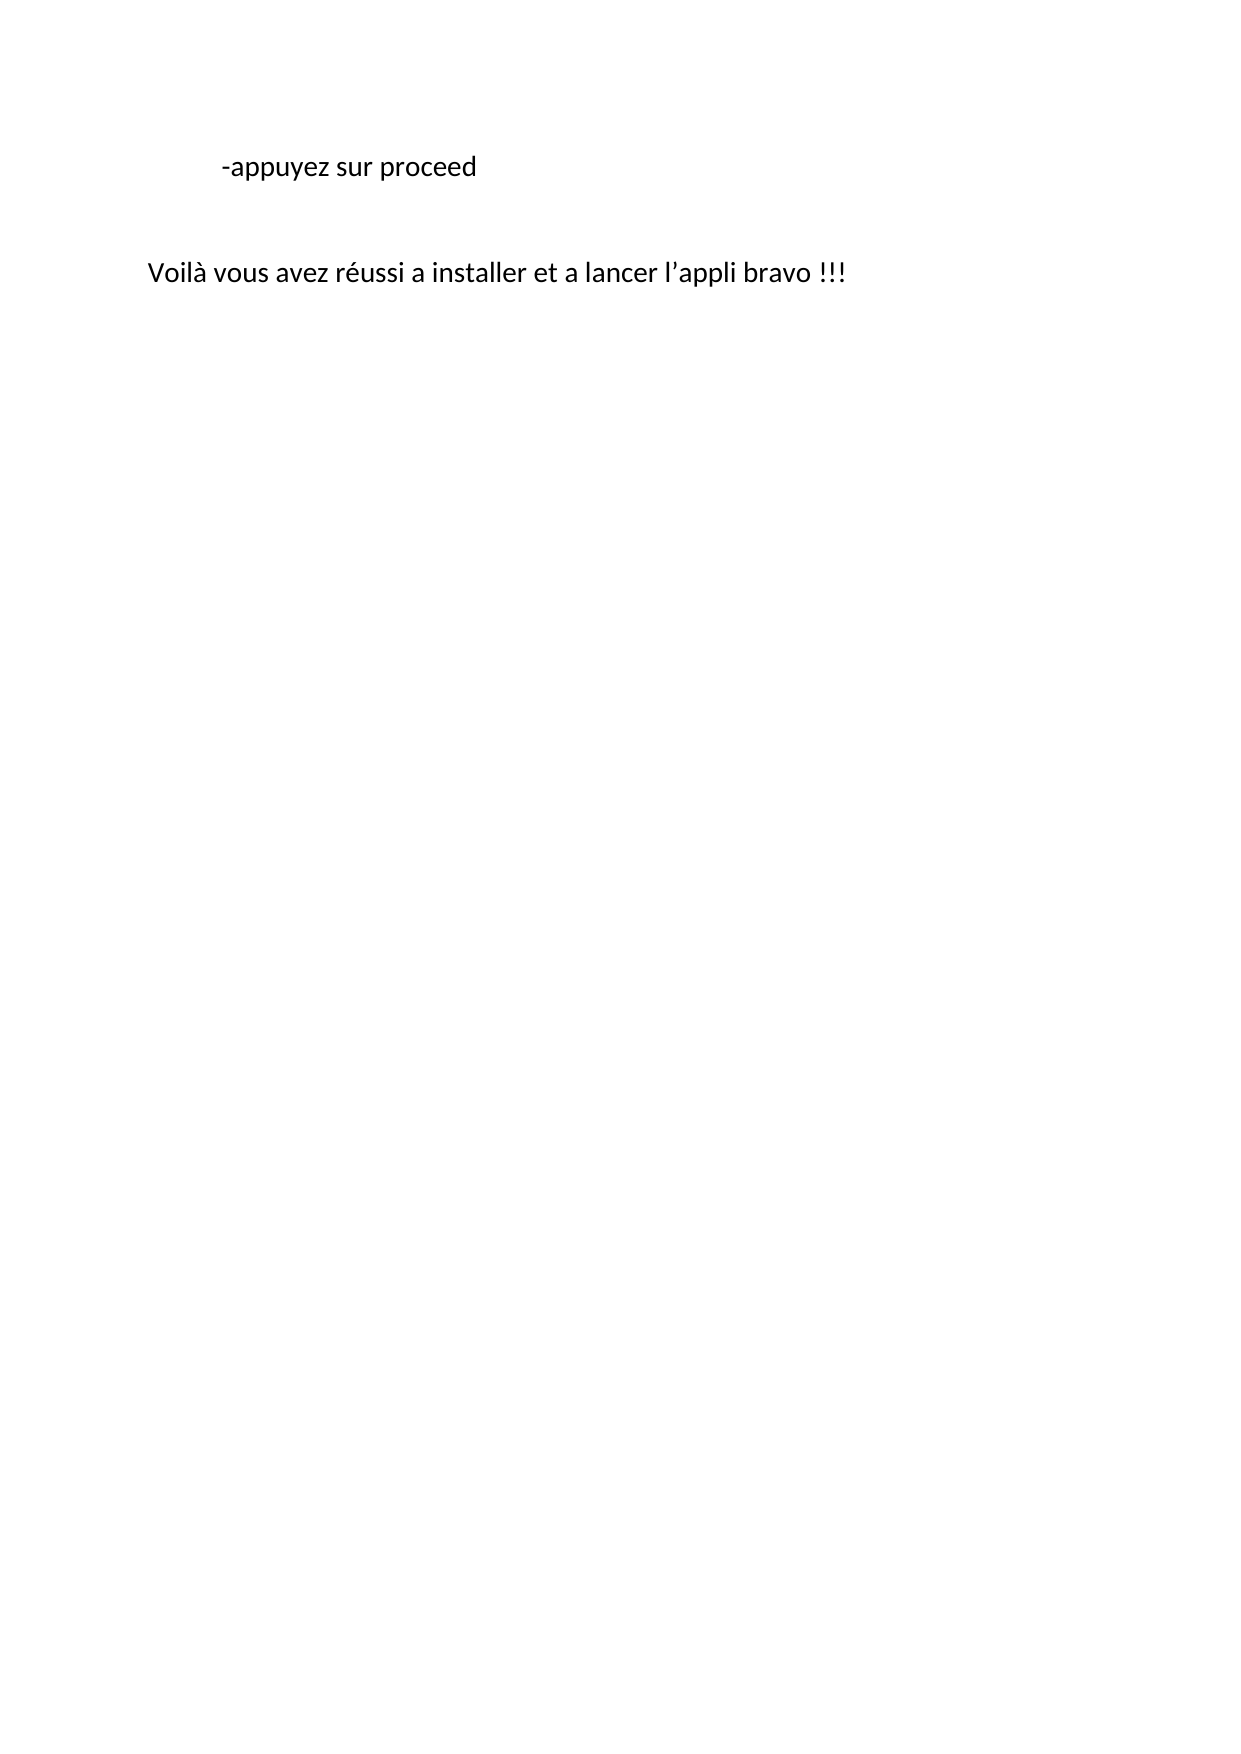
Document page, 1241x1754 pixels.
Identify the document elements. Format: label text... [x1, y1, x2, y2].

text Voilà vous avez réussi a installer et a lancer l’appli bravo !!! [148, 254, 1093, 290]
text -appuyez sur proceed [148, 148, 1093, 183]
